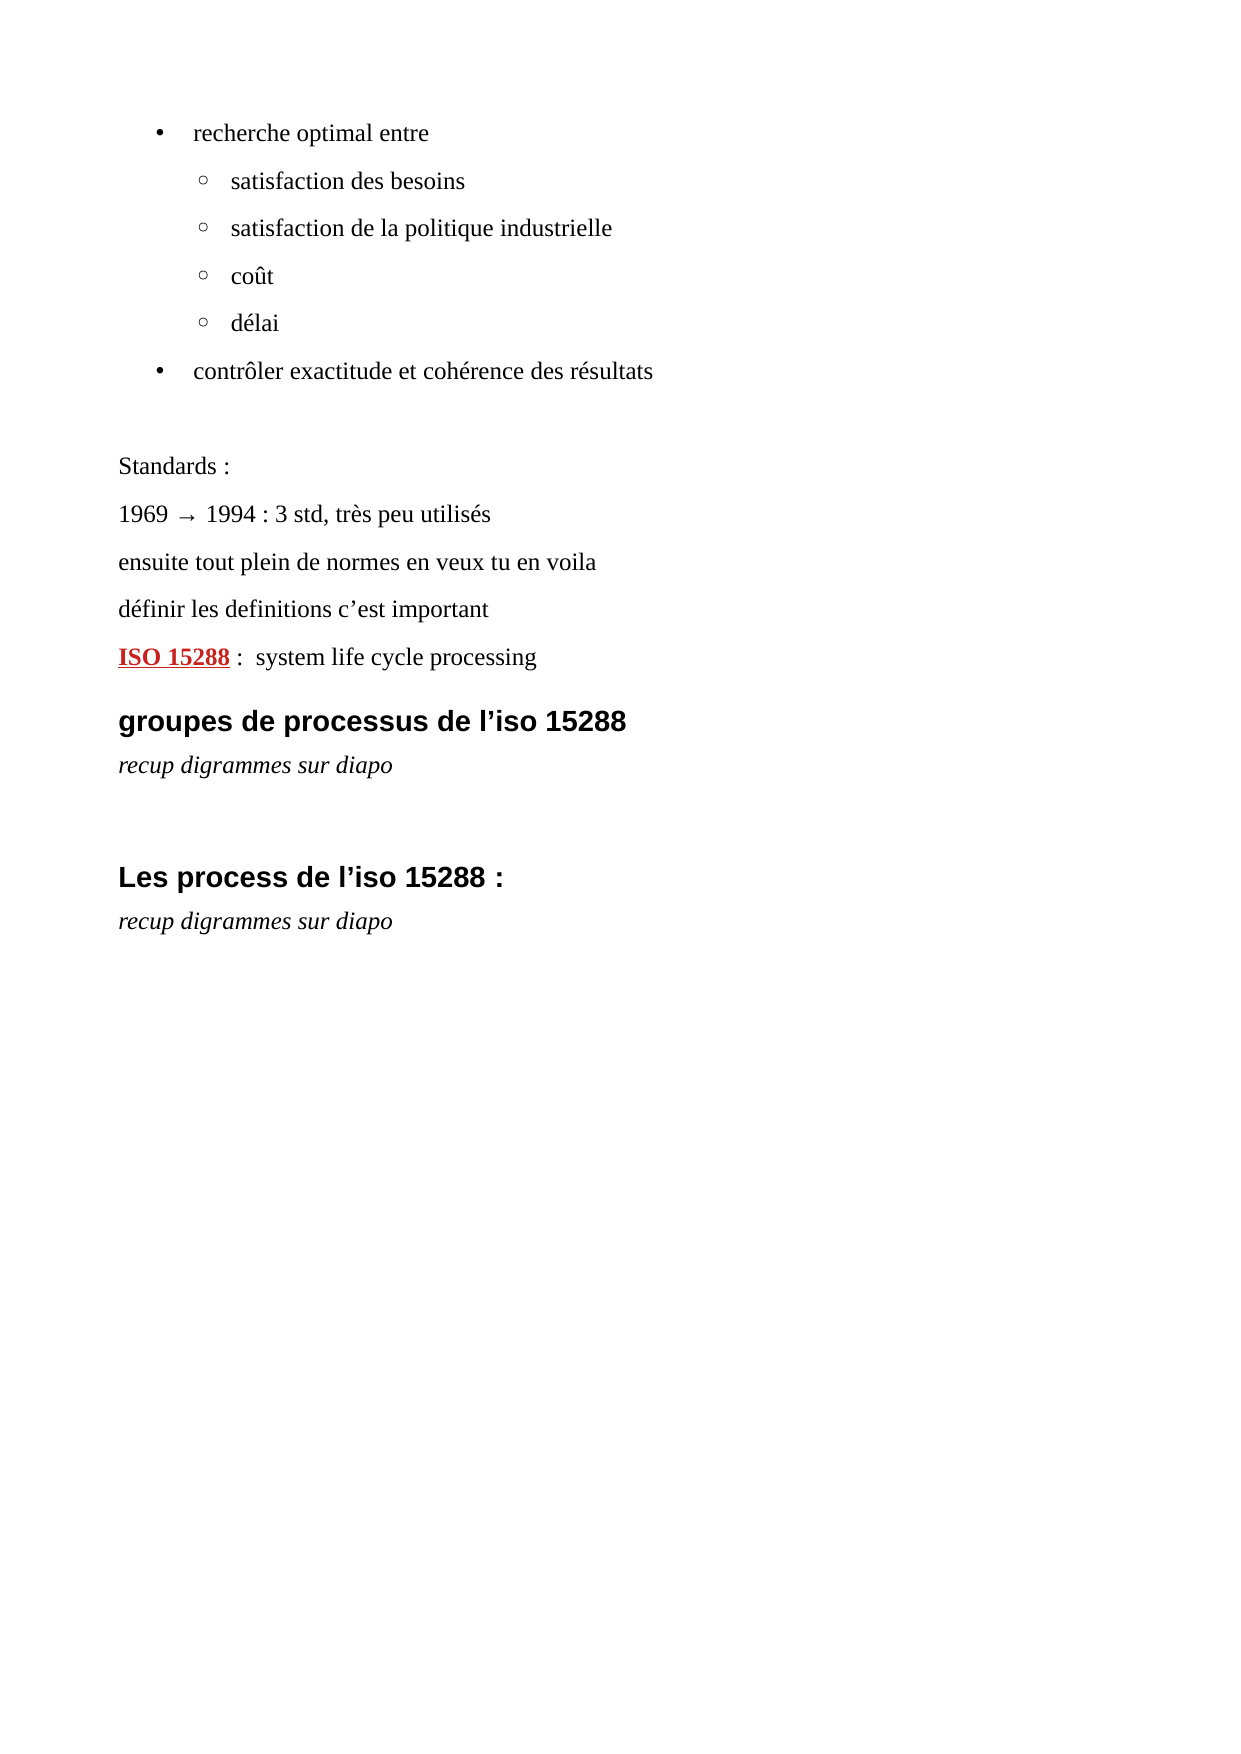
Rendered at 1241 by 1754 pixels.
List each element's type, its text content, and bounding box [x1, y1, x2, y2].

text Standards : [118, 451, 1122, 480]
list contrôler exactitude et cohérence des résultats [156, 356, 1122, 385]
text recup digrammes sur diapo [118, 750, 1122, 779]
list satisfaction des besoins [193, 166, 1122, 194]
subtitle Les process de l’iso 15288 : [118, 860, 1122, 893]
text 1969 → 1994 : 3 std, très peu utilisés [118, 499, 1122, 528]
text recup digrammes sur diapo [118, 906, 1122, 934]
list délai [193, 308, 1122, 337]
list recherche optimal entre [156, 118, 1122, 147]
subtitle groupes de processus de l’iso 15288 [118, 704, 1122, 737]
text ensuite tout plein de normes en veux tu en voila [118, 547, 1122, 575]
text ISO 15288 : system life cycle processing [118, 642, 1122, 671]
list satisfaction de la politique industrielle [193, 213, 1122, 242]
text définir les definitions c’est important [118, 594, 1122, 623]
list coût [193, 261, 1122, 290]
